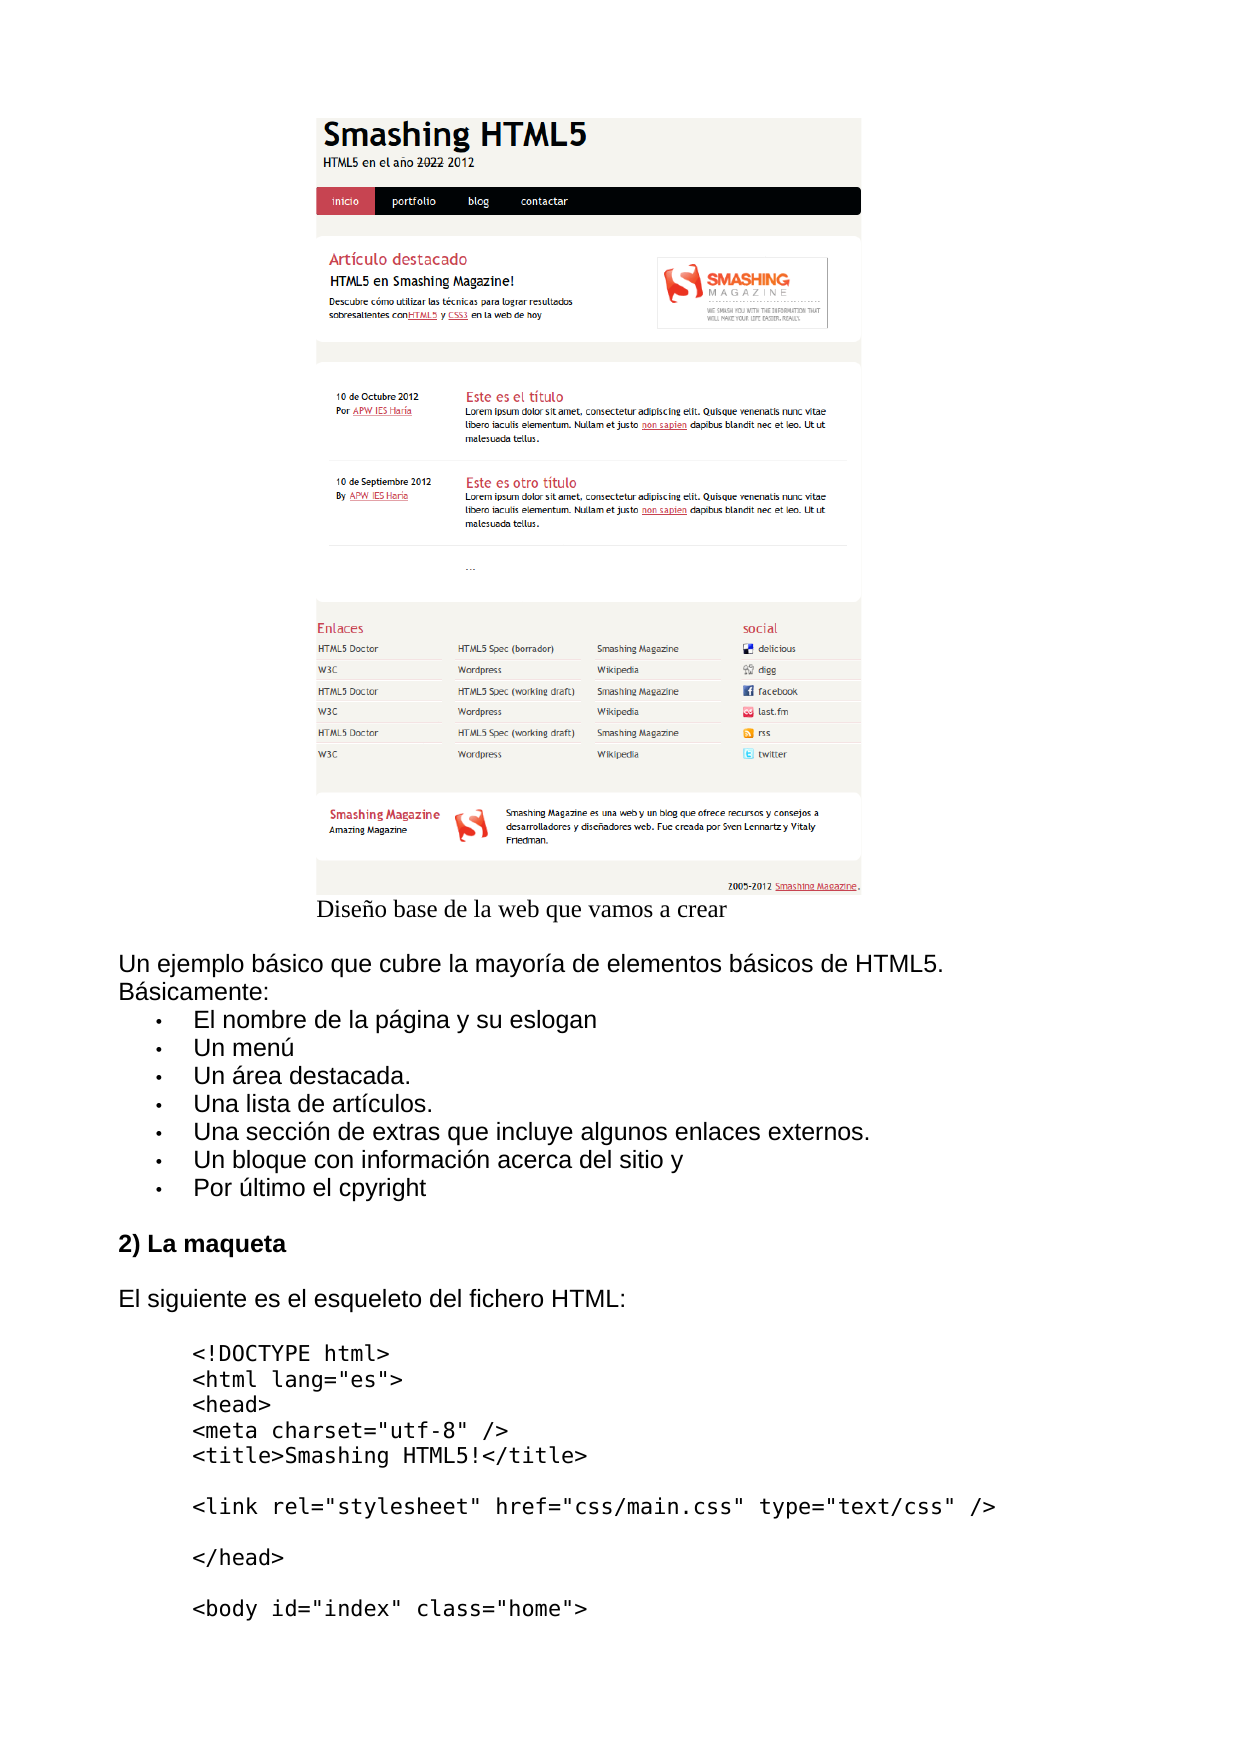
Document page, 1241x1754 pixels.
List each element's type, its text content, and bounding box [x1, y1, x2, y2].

text <body id="index" class="home"> [192, 1596, 1059, 1622]
text Diseño base de la web que vamos a crear [316, 895, 861, 922]
text <link rel="stylesheet" href="css/main.css" type="text/css" /> [192, 1494, 1059, 1520]
text <title>Smashing HTML5!</title> [192, 1443, 1059, 1469]
text 2) La maqueta [118, 1229, 1059, 1257]
list Una lista de artículos. [156, 1090, 1059, 1118]
text <meta charset="utf-8" /> [192, 1418, 1059, 1443]
text <html lang="es"> [192, 1367, 1059, 1392]
text </head> [192, 1545, 1059, 1571]
text Un ejemplo básico que cubre la mayoría de elementos básicos de HTML5. Básicamente: [118, 950, 1059, 1006]
list Una sección de extras que incluye algunos enlaces externos. [156, 1118, 1059, 1146]
list Un menú [156, 1034, 1059, 1062]
picture [316, 118, 862, 895]
list Un bloque con información acerca del sitio y [156, 1146, 1059, 1174]
text <!DOCTYPE html> [192, 1341, 1059, 1367]
text <head> [192, 1392, 1059, 1418]
list Por último el cpyright [156, 1174, 1059, 1202]
text El siguiente es el esqueleto del fichero HTML: [118, 1285, 1059, 1313]
list Un área destacada. [156, 1062, 1059, 1090]
list El nombre de la página y su eslogan [156, 1006, 1059, 1034]
